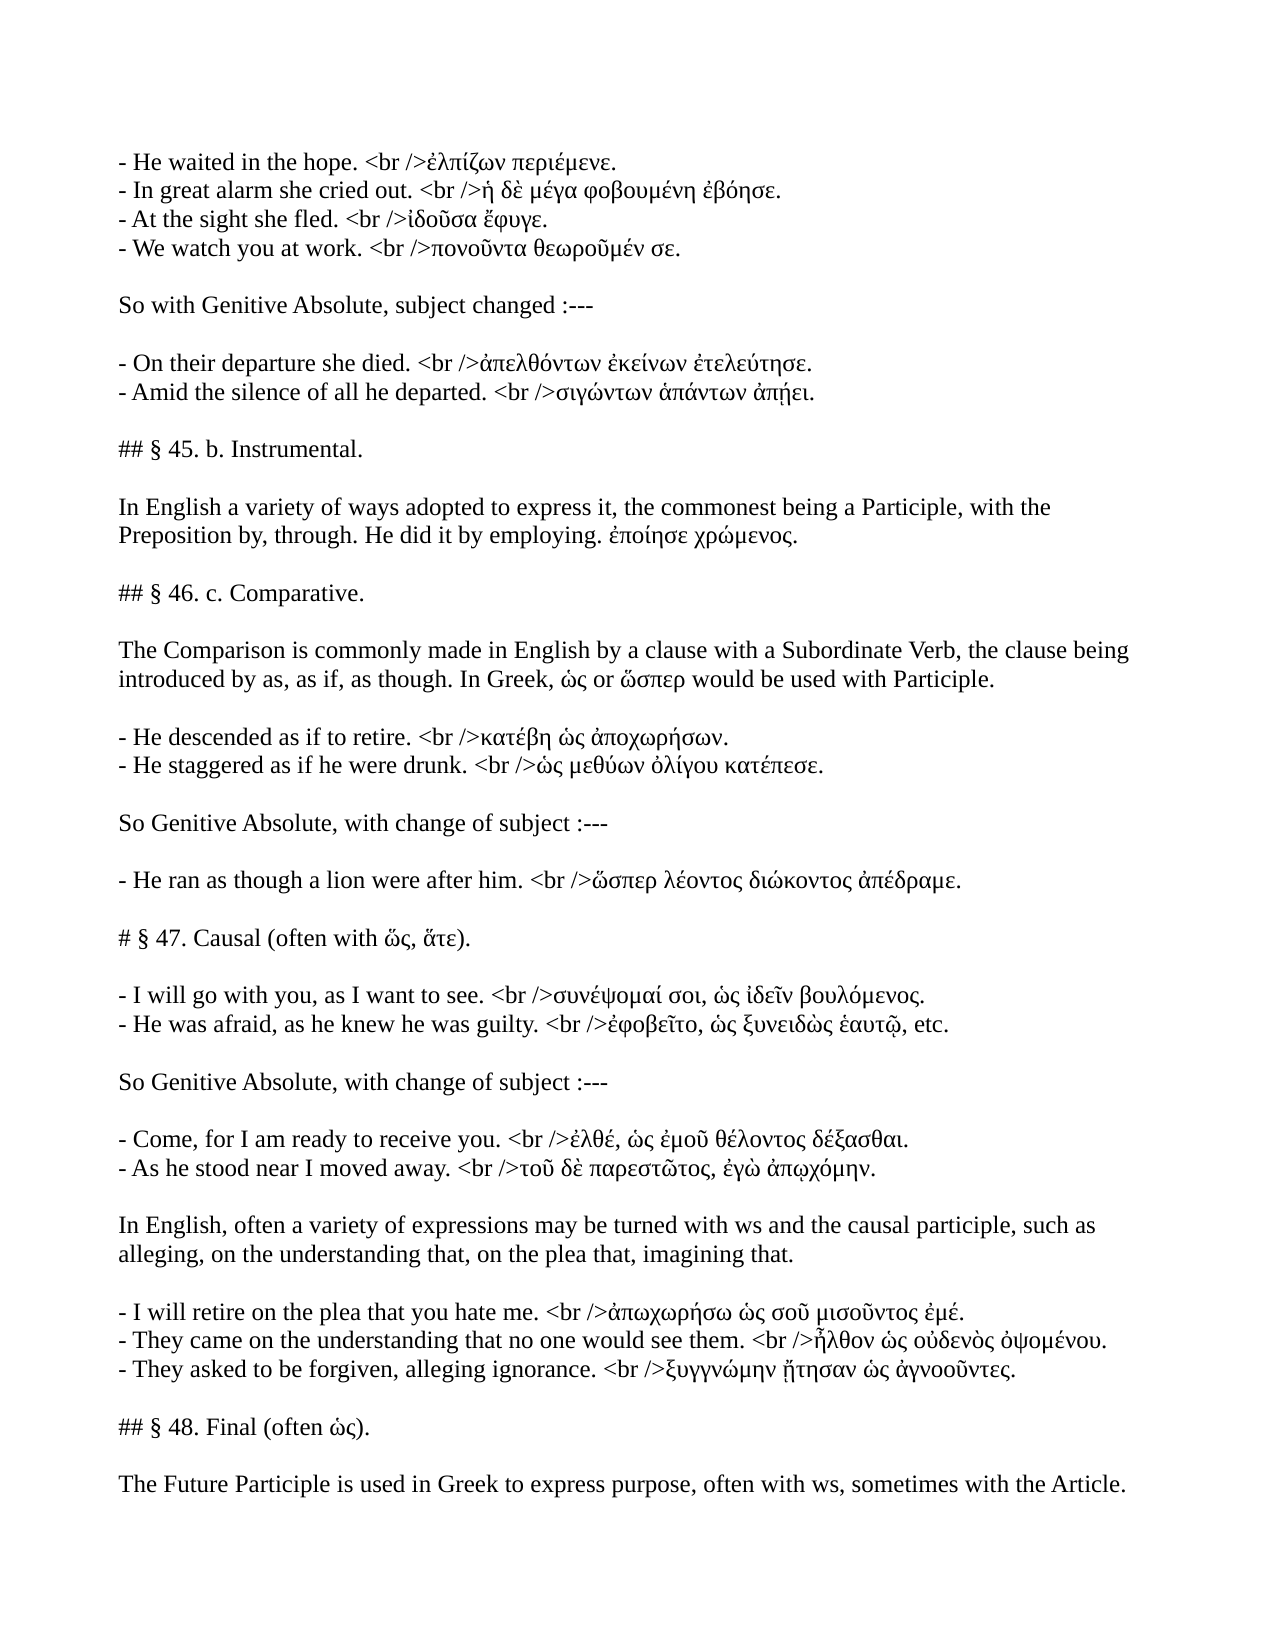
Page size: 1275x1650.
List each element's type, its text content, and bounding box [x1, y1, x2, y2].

text - He staggered as if he were drunk. <br />ὡς μεθύων ὀλίγου κατέπεσε. [118, 751, 1157, 779]
text - Come, for I am ready to receive you. <br />ἐλθέ, ὡς ἐμοῦ θέλοντος δέξασθαι. [118, 1124, 1157, 1153]
text - He waited in the hope. <br />ἐλπίζων περιέμενε. [118, 147, 1157, 176]
text In English a variety of ways adopted to express it, the commonest being a Participle, with the Preposition by, through. He did it by employing. ἐποίησε χρώμενος. [118, 492, 1157, 549]
text - He descended as if to retire. <br />κατέβη ὡς ἀποχωρήσων. [118, 722, 1157, 751]
text So Genitive Absolute, with change of subject :--- [118, 808, 1157, 837]
text - I will retire on the plea that you hate me. <br />ἀπωχωρήσω ὡς σοῦ μισοῦντος ἐμέ. [118, 1297, 1157, 1326]
text The Future Participle is used in Greek to express purpose, often with ws, sometimes with the Article. [118, 1469, 1157, 1498]
text ## § 46. c. Comparative. [118, 578, 1157, 607]
text So with Genitive Absolute, subject changed :--- [118, 291, 1157, 319]
text The Comparison is commonly made in English by a clause with a Subordinate Verb, the clause being introduced by as, as if, as though. In Greek, ὡς or ὥσπερ would be used with Participle. [118, 636, 1157, 693]
text ## § 48. Final (often ὡς). [118, 1412, 1157, 1441]
text - We watch you at work. <br />πονοῦντα θεωροῦμέν σε. [118, 233, 1157, 262]
text ## § 45. b. Instrumental. [118, 434, 1157, 463]
text - They asked to be forgiven, alleging ignorance. <br />ξυγγνώμην ᾔτησαν ὡς ἀγνοοῦντες. [118, 1354, 1157, 1383]
text - Amid the silence of all he departed. <br />σιγώντων ἁπάντων ἀπῄει. [118, 377, 1157, 406]
text - At the sight she fled. <br />ἰδοῦσα ἔφυγε. [118, 204, 1157, 233]
text - He ran as though a lion were after him. <br />ὥσπερ λέοντος διώκοντος ἀπέδραμε. [118, 866, 1157, 894]
text - On their departure she died. <br />ἀπελθόντων ἐκείνων ἐτελεύτησε. [118, 348, 1157, 377]
text So Genitive Absolute, with change of subject :--- [118, 1067, 1157, 1096]
text - In great alarm she cried out. <br />ἡ δὲ μέγα φοβουμένη ἐβόησε. [118, 176, 1157, 204]
text In English, often a variety of expressions may be turned with ws and the causal participle, such as alleging, on the understanding that, on the plea that, imagining that. [118, 1211, 1157, 1268]
text - They came on the understanding that no one would see them. <br />ἦλθον ὡς οὐδενὸς ὀψομένου. [118, 1326, 1157, 1354]
text - As he stood near I moved away. <br />τοῦ δὲ παρεστῶτος, ἐγὼ ἀπῳχόμην. [118, 1153, 1157, 1182]
text # § 47. Causal (often with ὥς, ἅτε). [118, 923, 1157, 952]
text - I will go with you, as I want to see. <br />συνέψομαί σοι, ὡς ἰδεῖν βουλόμενος. [118, 981, 1157, 1009]
text - He was afraid, as he knew he was guilty. <br />ἐφοβεῖτο, ὡς ξυνειδὼς ἑαυτῷ, etc. [118, 1009, 1157, 1038]
